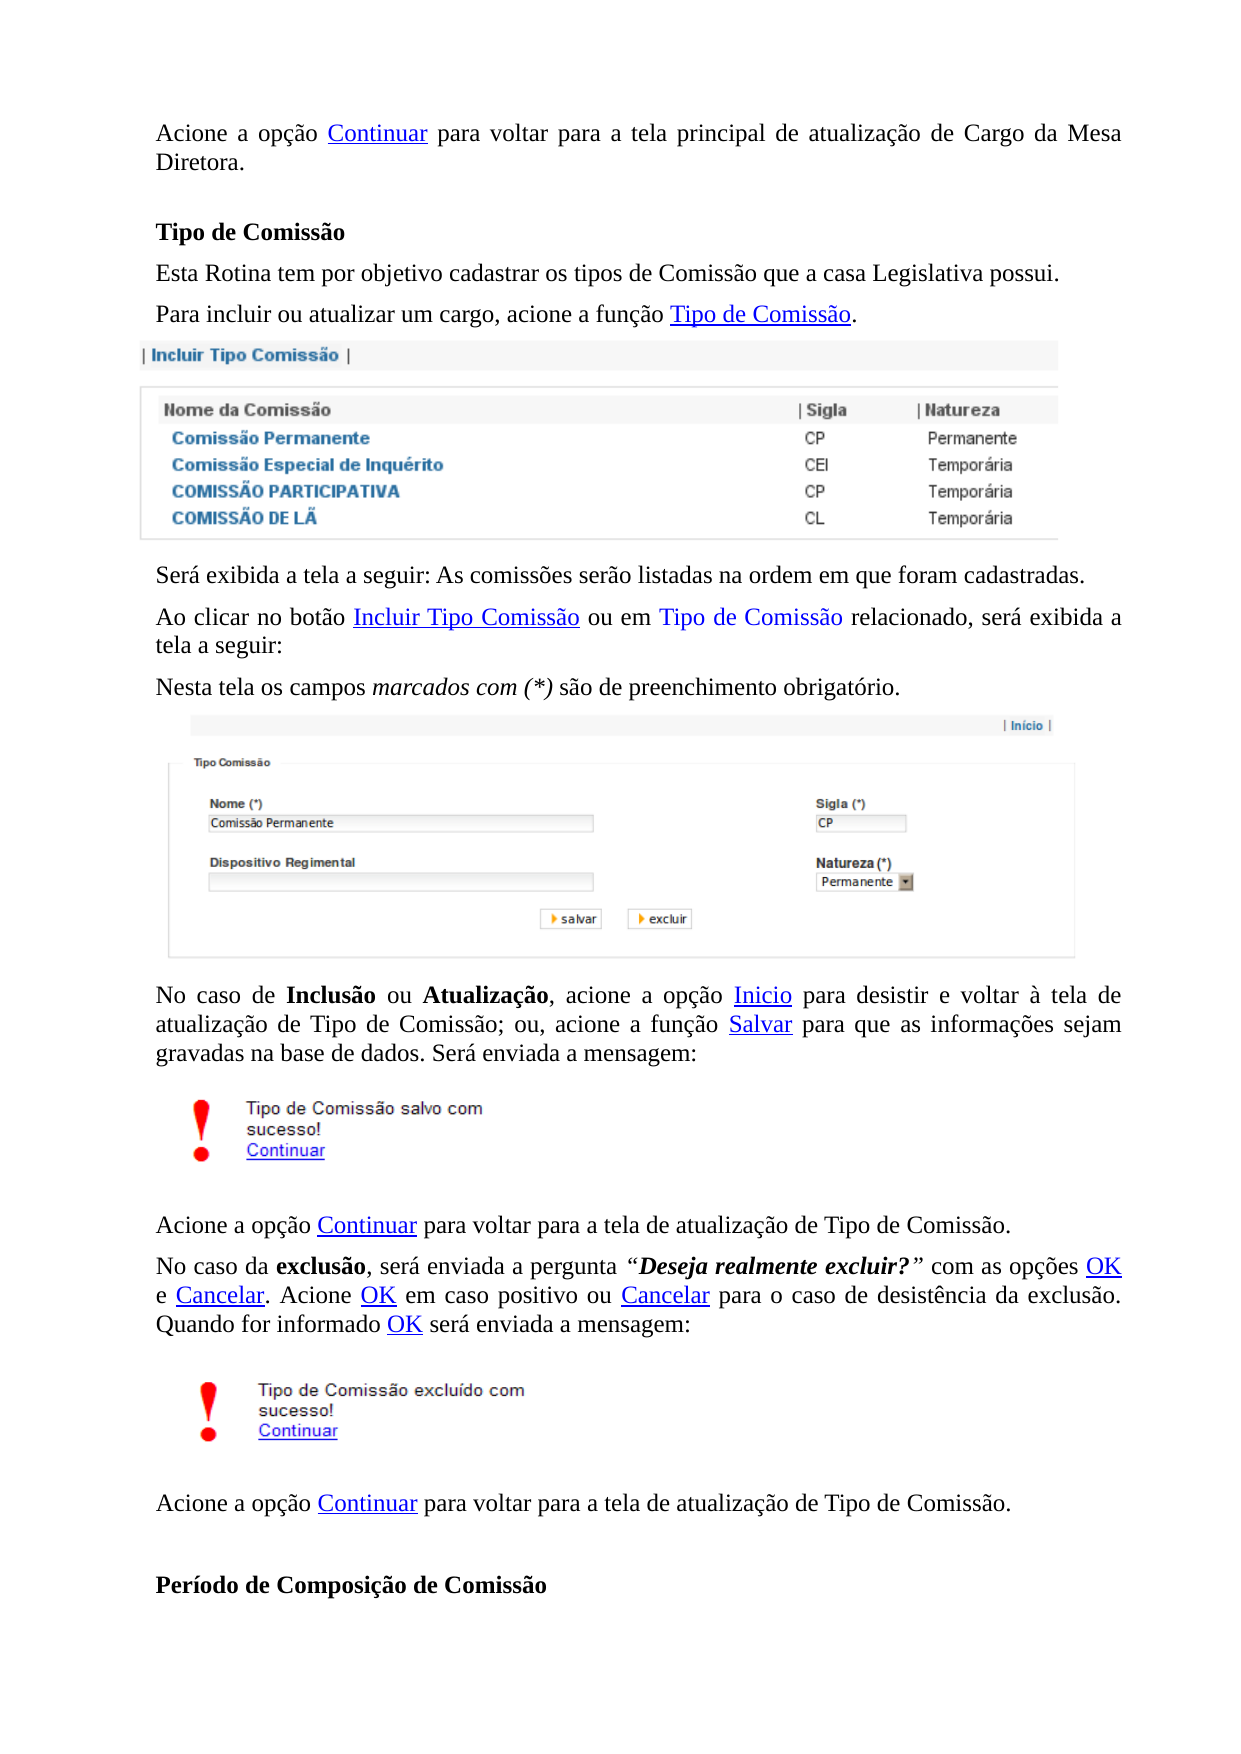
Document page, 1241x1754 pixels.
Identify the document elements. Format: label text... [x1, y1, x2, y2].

text Nesta tela os campos marcados com (*) são de preenchimento obrigatório. [155, 672, 1122, 701]
text Será exibida a tela a seguir: As comissões serão listadas na ordem em que foram cadastradas. [155, 341, 1122, 589]
list Tipo de Comissão [155, 217, 1122, 246]
picture [171, 1087, 499, 1172]
text Esta Rotina tem por objetivo cadastrar os tipos de Comissão que a casa Legislativa possui. [155, 258, 1122, 287]
text Para incluir ou atualizar um cargo, acione a função Tipo de Comissão. [155, 299, 1122, 328]
picture [137, 331, 1059, 548]
picture [159, 713, 1082, 963]
text Acione a opção Continuar para voltar para a tela principal de atualização de Cargo da Mesa Diretora. [155, 118, 1122, 176]
list Período de Composição de Comissão [155, 1570, 1122, 1599]
text Acione a opção Continuar para voltar para a tela de atualização de Tipo de Comissão. [156, 1488, 1122, 1517]
text No caso de Inclusão ou Atualização, acione a opção Inicio para desistir e voltar à tela de atualização de Tipo de Comissão; ou, acione a função Salvar para que as informações sejam gravadas na base de dados. Será enviada a mensagem: [155, 980, 1122, 1066]
text Acione a opção Continuar para voltar para a tela de atualização de Tipo de Comissão. [155, 1210, 1122, 1239]
text No caso da exclusão, será enviada a pergunta “Deseja realmente excluir?” com as opções OK e Cancelar. Acione OK em caso positivo ou Cancelar para o caso de desistência da exclusão. Quando for informado OK será enviada a mensagem: [156, 1251, 1122, 1338]
text Ao clicar no botão Incluir Tipo Comissão ou em Tipo de Comissão relacionado, será exibida a tela a seguir: [155, 602, 1122, 659]
picture [172, 1376, 557, 1449]
